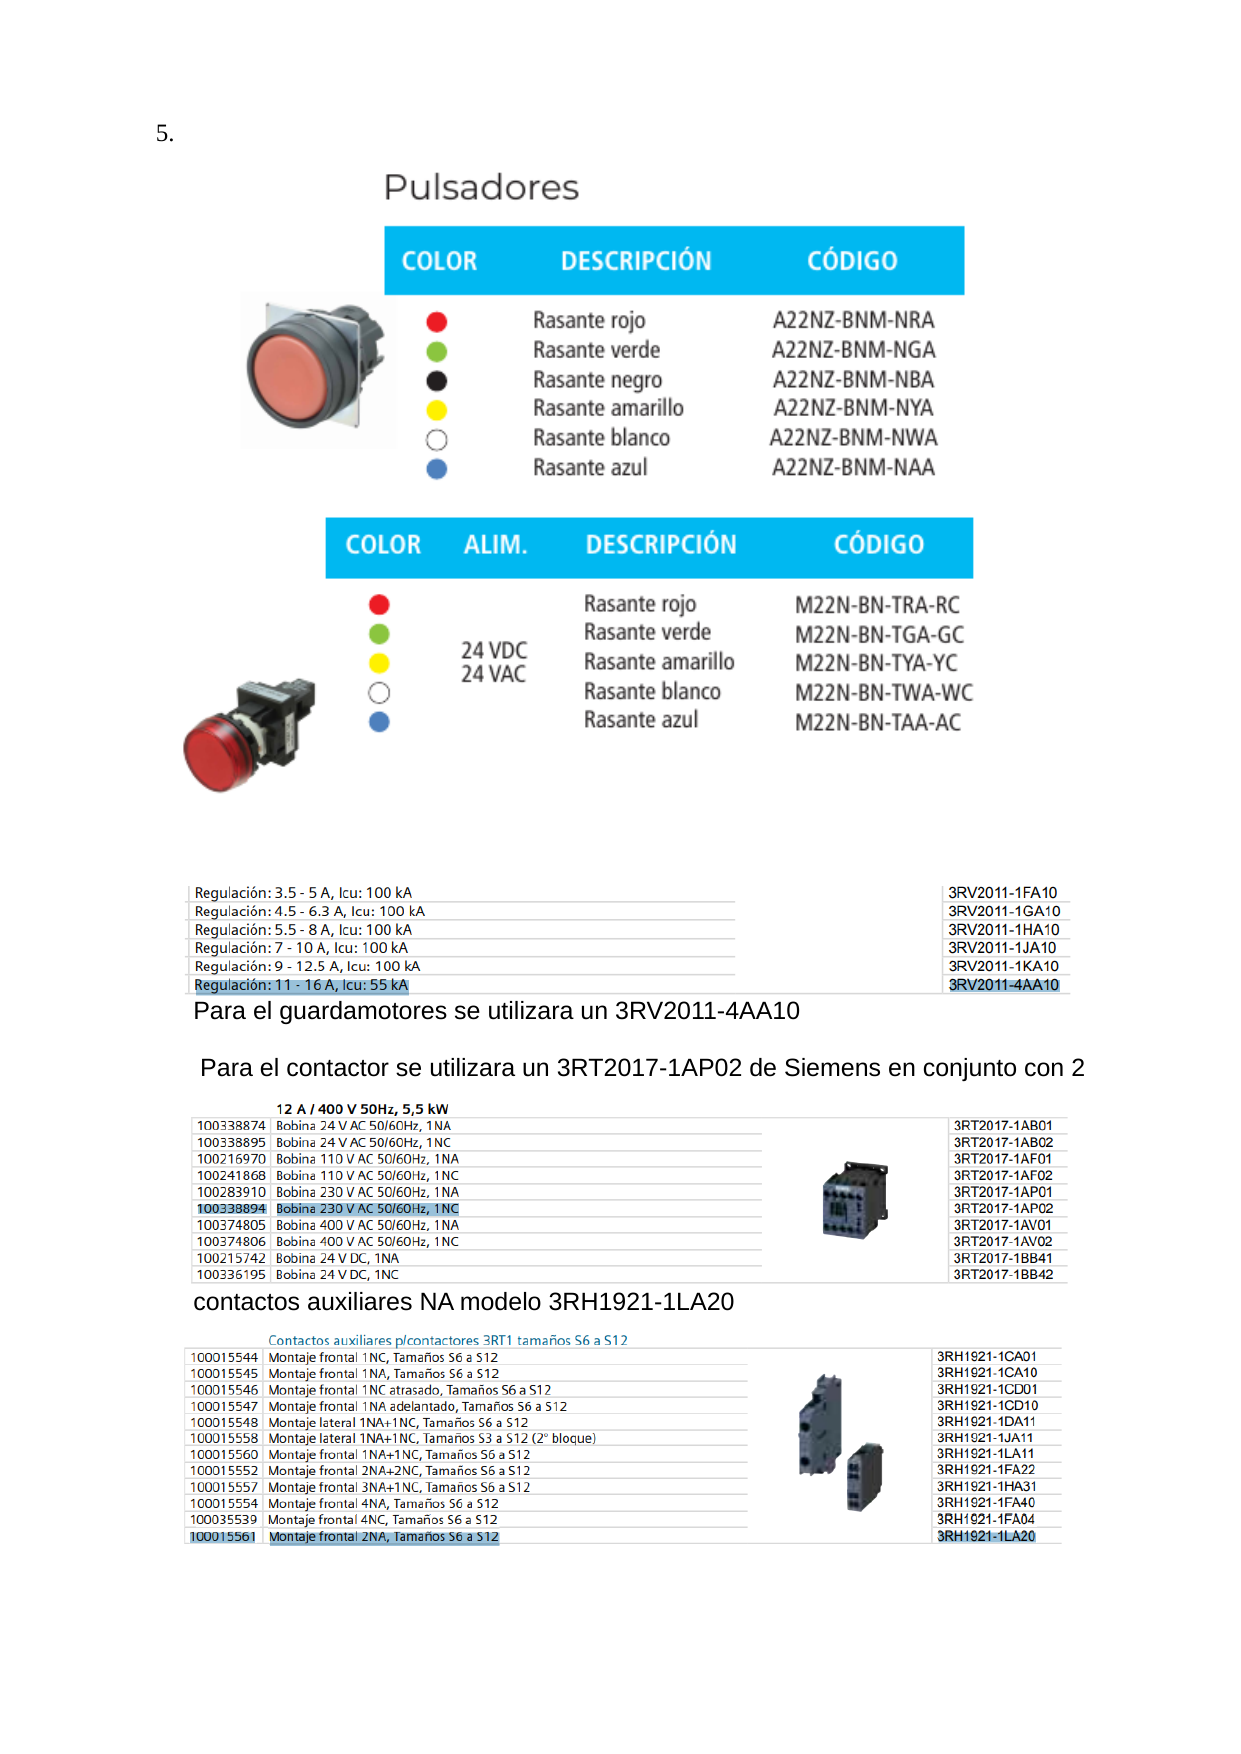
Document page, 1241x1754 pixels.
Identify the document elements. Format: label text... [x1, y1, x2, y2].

picture [181, 1096, 1068, 1287]
picture [176, 1326, 1062, 1552]
picture [179, 510, 997, 814]
picture [216, 159, 982, 499]
picture [184, 886, 1071, 996]
list Para el guardamotores se utilizara un 3RV2011-4AA10 Para el contactor se utilizara un 3RT2017-1AP02 de Siemens en conjunto con 2 contactos auxiliares NA modelo 3RH1921-1LA20 [156, 118, 1122, 1609]
